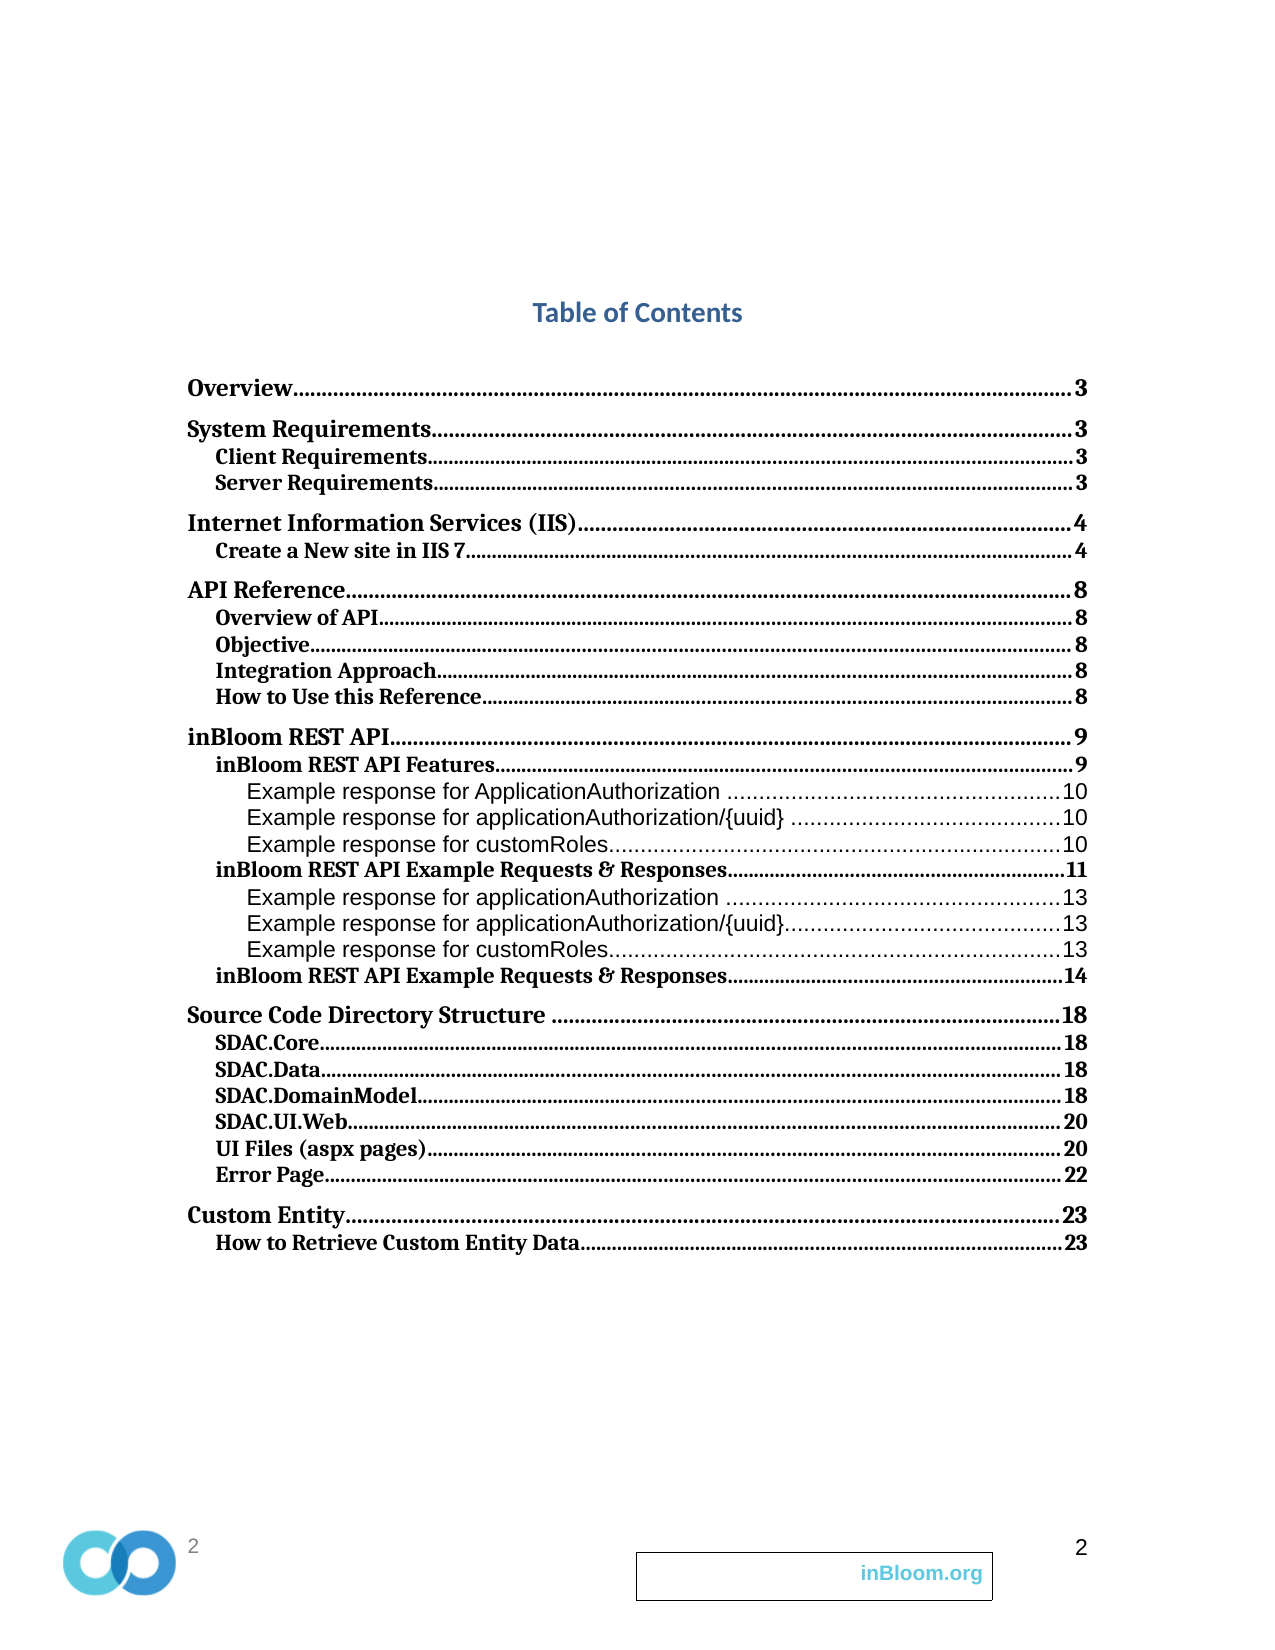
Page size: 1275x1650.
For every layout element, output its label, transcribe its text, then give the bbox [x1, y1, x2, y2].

subtitle Table of Contents [187, 294, 1087, 329]
picture [53, 1518, 926, 1635]
text How to Retrieve Custom Entity Data 23 [210, 1229, 1087, 1256]
text Source Code Directory Structure 18 [187, 1001, 1087, 1030]
text Overview of API 8 [210, 605, 1087, 631]
text System Requirements 3 [187, 415, 1087, 443]
text Example response for applicationAuthorization/{uuid} 10 [246, 804, 1087, 831]
text Overview 3 [187, 373, 1087, 402]
text Internet Information Services (IIS) 4 [187, 509, 1087, 537]
text Example response for customRoles 13 [246, 936, 1087, 962]
text Integration Approach 8 [210, 658, 1087, 684]
text How to Use this Reference 8 [210, 684, 1087, 710]
text Client Requirements 3 [210, 443, 1087, 470]
text inBloom REST API Features 9 [210, 752, 1087, 778]
text Example response for customRoles 10 [246, 831, 1087, 857]
text Create a New site in IIS 7 4 [210, 537, 1087, 564]
text SDAC.Data 18 [210, 1056, 1087, 1083]
text SDAC.DomainModel 18 [210, 1083, 1087, 1109]
text Custom Entity 23 [187, 1201, 1087, 1229]
text inBloom REST API 9 [187, 723, 1087, 752]
text SDAC.Core 18 [210, 1030, 1087, 1056]
text inBloom REST API Example Requests & Responses 11 [210, 857, 1087, 883]
text Error Page 22 [210, 1162, 1087, 1188]
text Server Requirements 3 [210, 470, 1087, 496]
text UI Files (aspx pages) 20 [210, 1136, 1087, 1162]
text inBloom REST API Example Requests & Responses 14 [210, 962, 1087, 989]
text SDAC.UI.Web 20 [210, 1109, 1087, 1136]
text Example response for applicationAuthorization/{uuid} 13 [246, 910, 1087, 936]
text Example response for applicationAuthorization 13 [246, 883, 1087, 910]
text Objective 8 [210, 631, 1087, 658]
text Example response for ApplicationAuthorization 10 [246, 778, 1087, 804]
text API Reference 8 [187, 576, 1087, 605]
